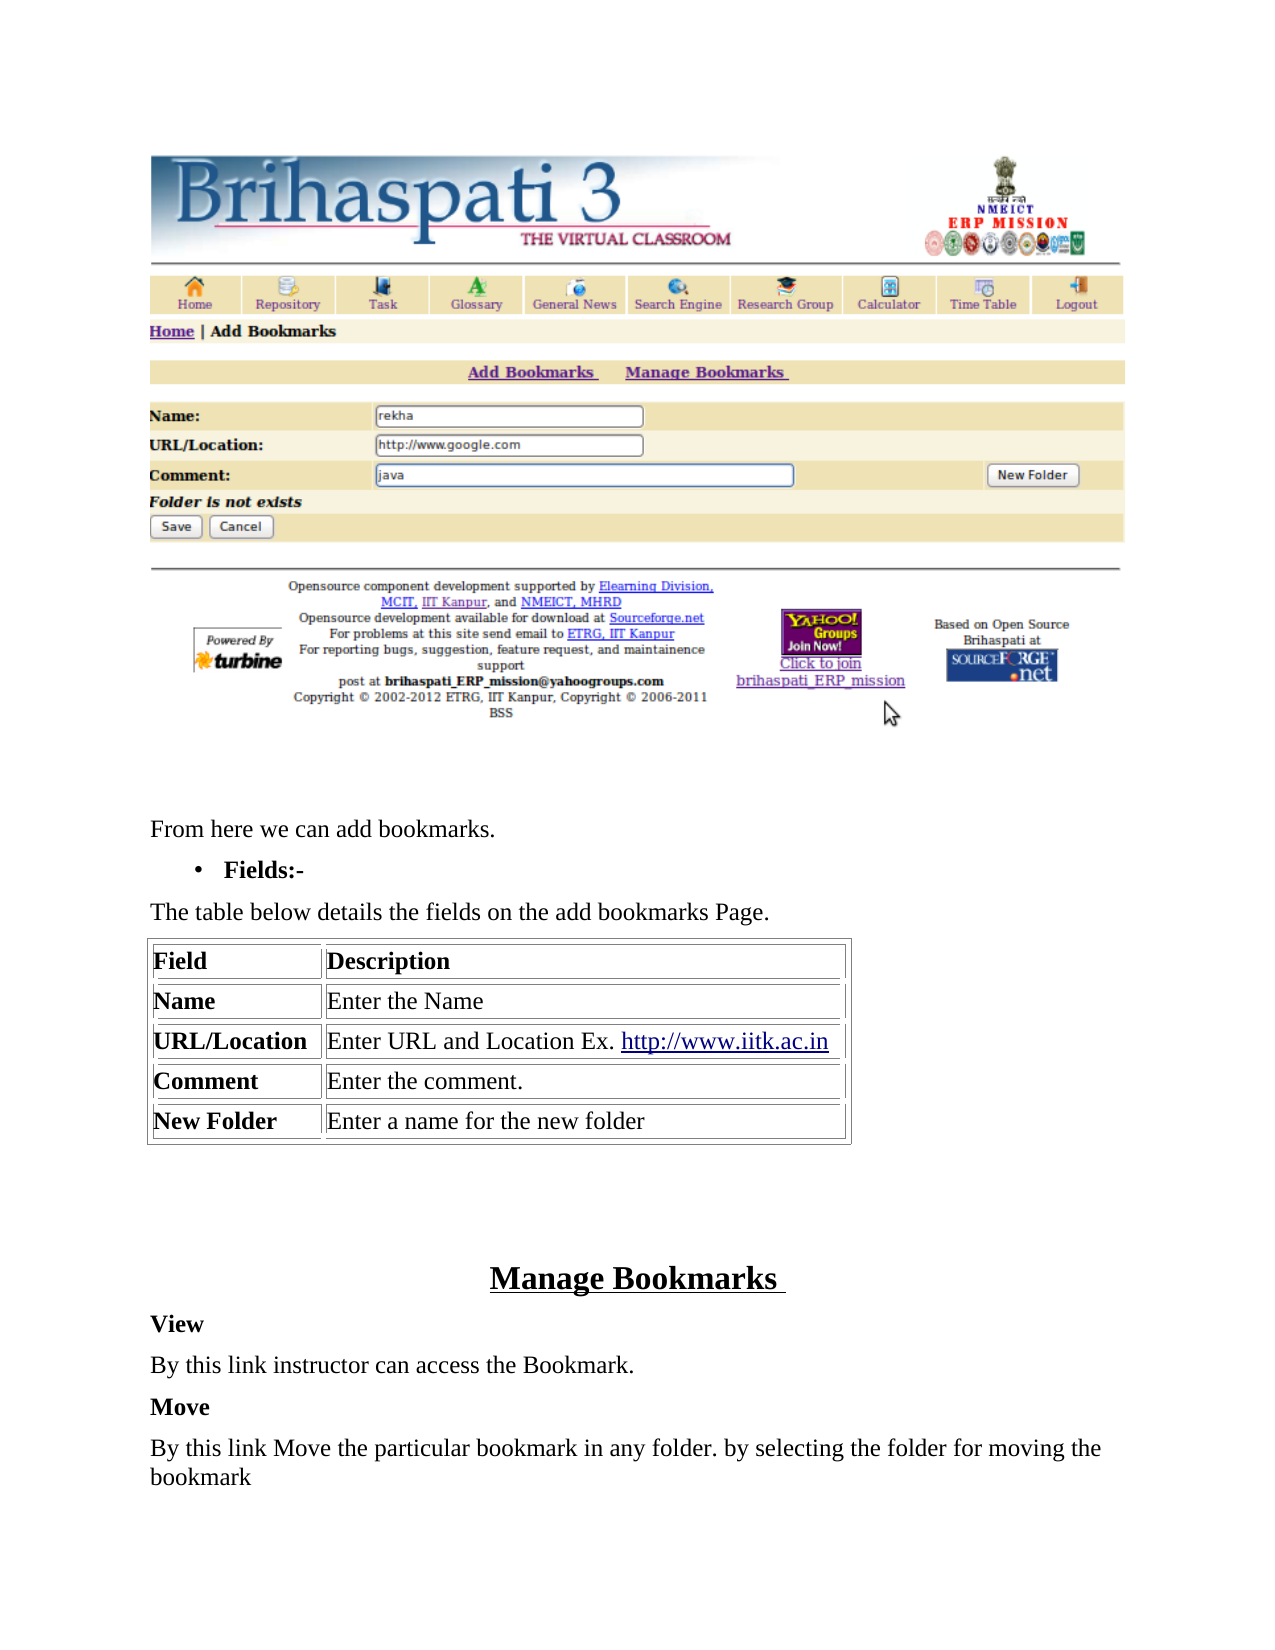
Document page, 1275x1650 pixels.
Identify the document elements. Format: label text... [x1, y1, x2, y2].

table_cell Enter URL and Location Ex. http://www.iitk.ac.in [324, 1018, 848, 1058]
text From here we can add bookmarks. [150, 814, 1125, 843]
picture [150, 150, 1125, 732]
table_cell Name [150, 978, 324, 1018]
table_cell New Folder [150, 1098, 324, 1138]
text Manage Bookmarks [150, 1258, 1125, 1297]
table_header Field [150, 939, 324, 978]
text By this link instructor can access the Bookmark. [150, 1351, 1125, 1379]
text View [150, 1309, 1125, 1338]
table_header Description [324, 939, 848, 978]
table_cell Enter the Name [324, 978, 848, 1018]
text Move [150, 1392, 1125, 1421]
table_cell Enter a name for the new folder [324, 1098, 848, 1138]
table_cell Comment [150, 1058, 324, 1098]
text The table below details the fields on the add bookmarks Page. [150, 897, 1125, 926]
text By this link Move the particular bookmark in any folder. by selecting the folder for moving the bookmark [150, 1433, 1125, 1491]
table_cell URL/Location [150, 1018, 324, 1058]
table_cell Enter the comment. [324, 1058, 848, 1098]
list Fields:- [194, 856, 1125, 884]
